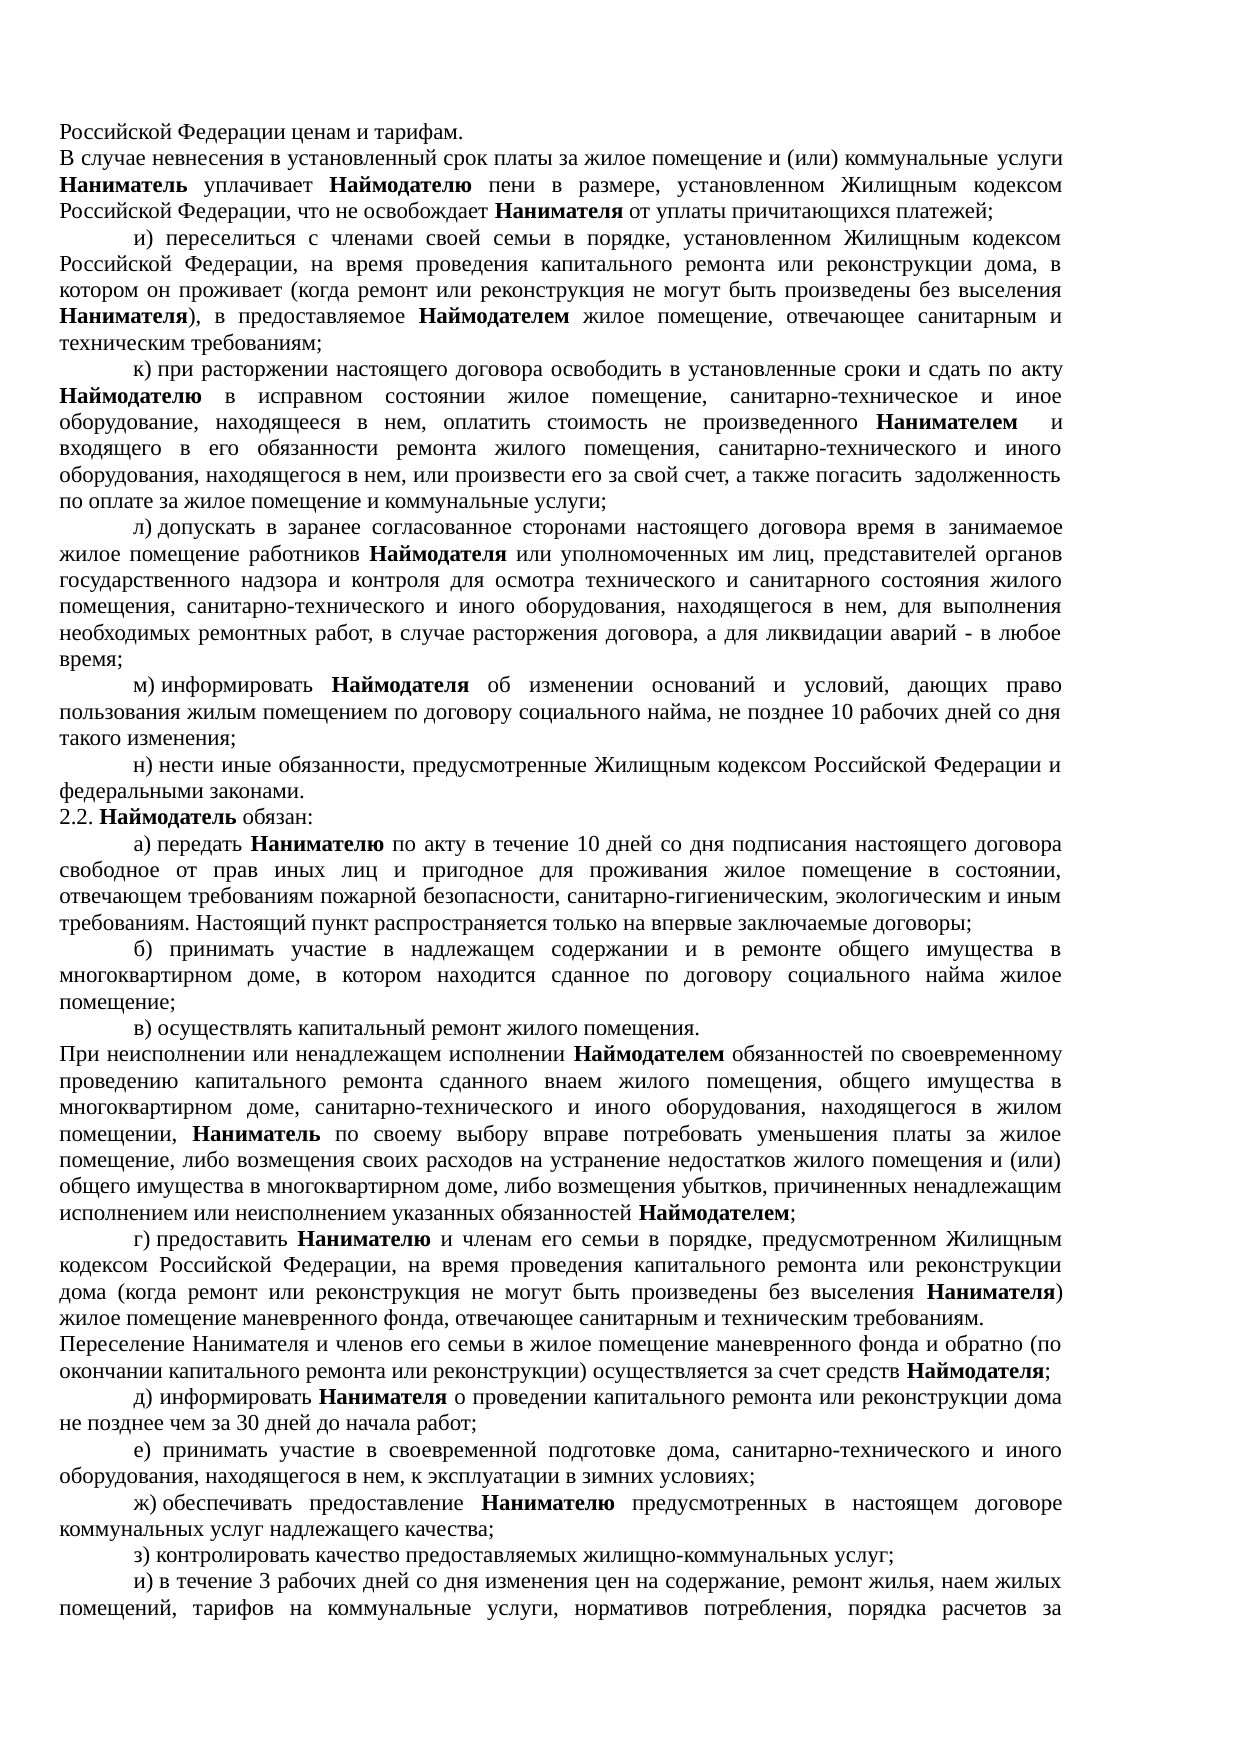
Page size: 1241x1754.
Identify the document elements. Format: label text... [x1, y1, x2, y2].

text е) принимать участие в своевременной подготовке дома, санитарно-технического и иного оборудования, находящегося в нем, к эксплуатации в зимних условиях; [59, 1436, 1063, 1488]
text б) принимать участие в надлежащем содержании и в ремонте общего имущества в многоквартирном доме, в котором находится сданное по договору социального найма жилое помещение; [59, 935, 1063, 1014]
text к) при расторжении настоящего договора освободить в установленные сроки и сдать по акту Наймодателю в исправном состоянии жилое помещение, санитарно-техническое и иное оборудование, находящееся в нем, оплатить стоимость не произведенного Нанимателем и входящего в его обязанности ремонта жилого помещения, санитарно-технического и иного оборудования, находящегося в нем, или произвести его за свой счет, а также погасить задолженность по оплате за жилое помещение и коммунальные услуги; [59, 355, 1063, 513]
text Российской Федерации ценам и тарифам. [59, 118, 1063, 144]
text з) контролировать качество предоставляемых жилищно-коммунальных услуг; [59, 1541, 1063, 1568]
text При неисполнении или ненадлежащем исполнении Наймодателем обязанностей по своевременному проведению капитального ремонта сданного внаем жилого помещения, общего имущества в многоквартирном доме, санитарно-технического и иного оборудования, находящегося в жилом помещении, Наниматель по своему выбору вправе потребовать уменьшения платы за жилое помещение, либо возмещения своих расходов на устранение недостатков жилого помещения и (или) общего имущества в многоквартирном доме, либо возмещения убытков, причиненных ненадлежащим исполнением или неисполнением указанных обязанностей Наймодателем; [59, 1041, 1063, 1225]
text и) переселиться с членами своей семьи в порядке, установленном Жилищным кодексом Российской Федерации, на время проведения капитального ремонта или реконструкции дома, в котором он проживает (когда ремонт или реконструкция не могут быть произведены без выселения Нанимателя), в предоставляемое Наймодателем жилое помещение, отвечающее санитарным и техническим требованиям; [59, 223, 1063, 355]
text Переселение Нанимателя и членов его семьи в жилое помещение маневренного фонда и обратно (по окончании капитального ремонта или реконструкции) осуществляется за счет средств Наймодателя; [59, 1330, 1063, 1383]
text а) передать Нанимателю по акту в течение 10 дней со дня подписания настоящего договора свободное от прав иных лиц и пригодное для проживания жилое помещение в состоянии, отвечающем требованиям пожарной безопасности, санитарно-гигиеническим, экологическим и иным требованиям. Настоящий пункт распространяется только на впервые заключаемые договоры; [59, 830, 1063, 935]
text и) в течение 3 рабочих дней со дня изменения цен на содержание, ремонт жилья, наем жилых помещений, тарифов на коммунальные услуги, нормативов потребления, порядка расчетов за [59, 1568, 1063, 1620]
text н) нести иные обязанности, предусмотренные Жилищным кодексом Российской Федерации и федеральными законами. [59, 751, 1063, 803]
text м) информировать Наймодателя об изменении оснований и условий, дающих право пользования жилым помещением по договору социального найма, не позднее 10 рабочих дней со дня такого изменения; [59, 672, 1063, 751]
text В случае невнесения в установленный срок платы за жилое помещение и (или) коммунальные услуги Наниматель уплачивает Наймодателю пени в размере, установленном Жилищным кодексом Российской Федерации, что не освобождает Нанимателя от уплаты причитающихся платежей; [59, 144, 1063, 223]
text 2.2. Наймодатель обязан: [59, 803, 1063, 830]
text ж) обеспечивать предоставление Нанимателю предусмотренных в настоящем договоре коммунальных услуг надлежащего качества; [59, 1488, 1063, 1541]
text д) информировать Нанимателя о проведении капитального ремонта или реконструкции дома не позднее чем за 30 дней до начала работ; [59, 1383, 1063, 1436]
text л) допускать в заранее согласованное сторонами настоящего договора время в занимаемое жилое помещение работников Наймодателя или уполномоченных им лиц, представителей органов государственного надзора и контроля для осмотра технического и санитарного состояния жилого помещения, санитарно-технического и иного оборудования, находящегося в нем, для выполнения необходимых ремонтных работ, в случае расторжения договора, а для ликвидации аварий - в любое время; [59, 513, 1063, 672]
text в) осуществлять капитальный ремонт жилого помещения. [59, 1014, 1063, 1041]
text г) предоставить Нанимателю и членам его семьи в порядке, предусмотренном Жилищным кодексом Российской Федерации, на время проведения капитального ремонта или реконструкции дома (когда ремонт или реконструкция не могут быть произведены без выселения Нанимателя) жилое помещение маневренного фонда, отвечающее санитарным и техническим требованиям. [59, 1225, 1063, 1330]
